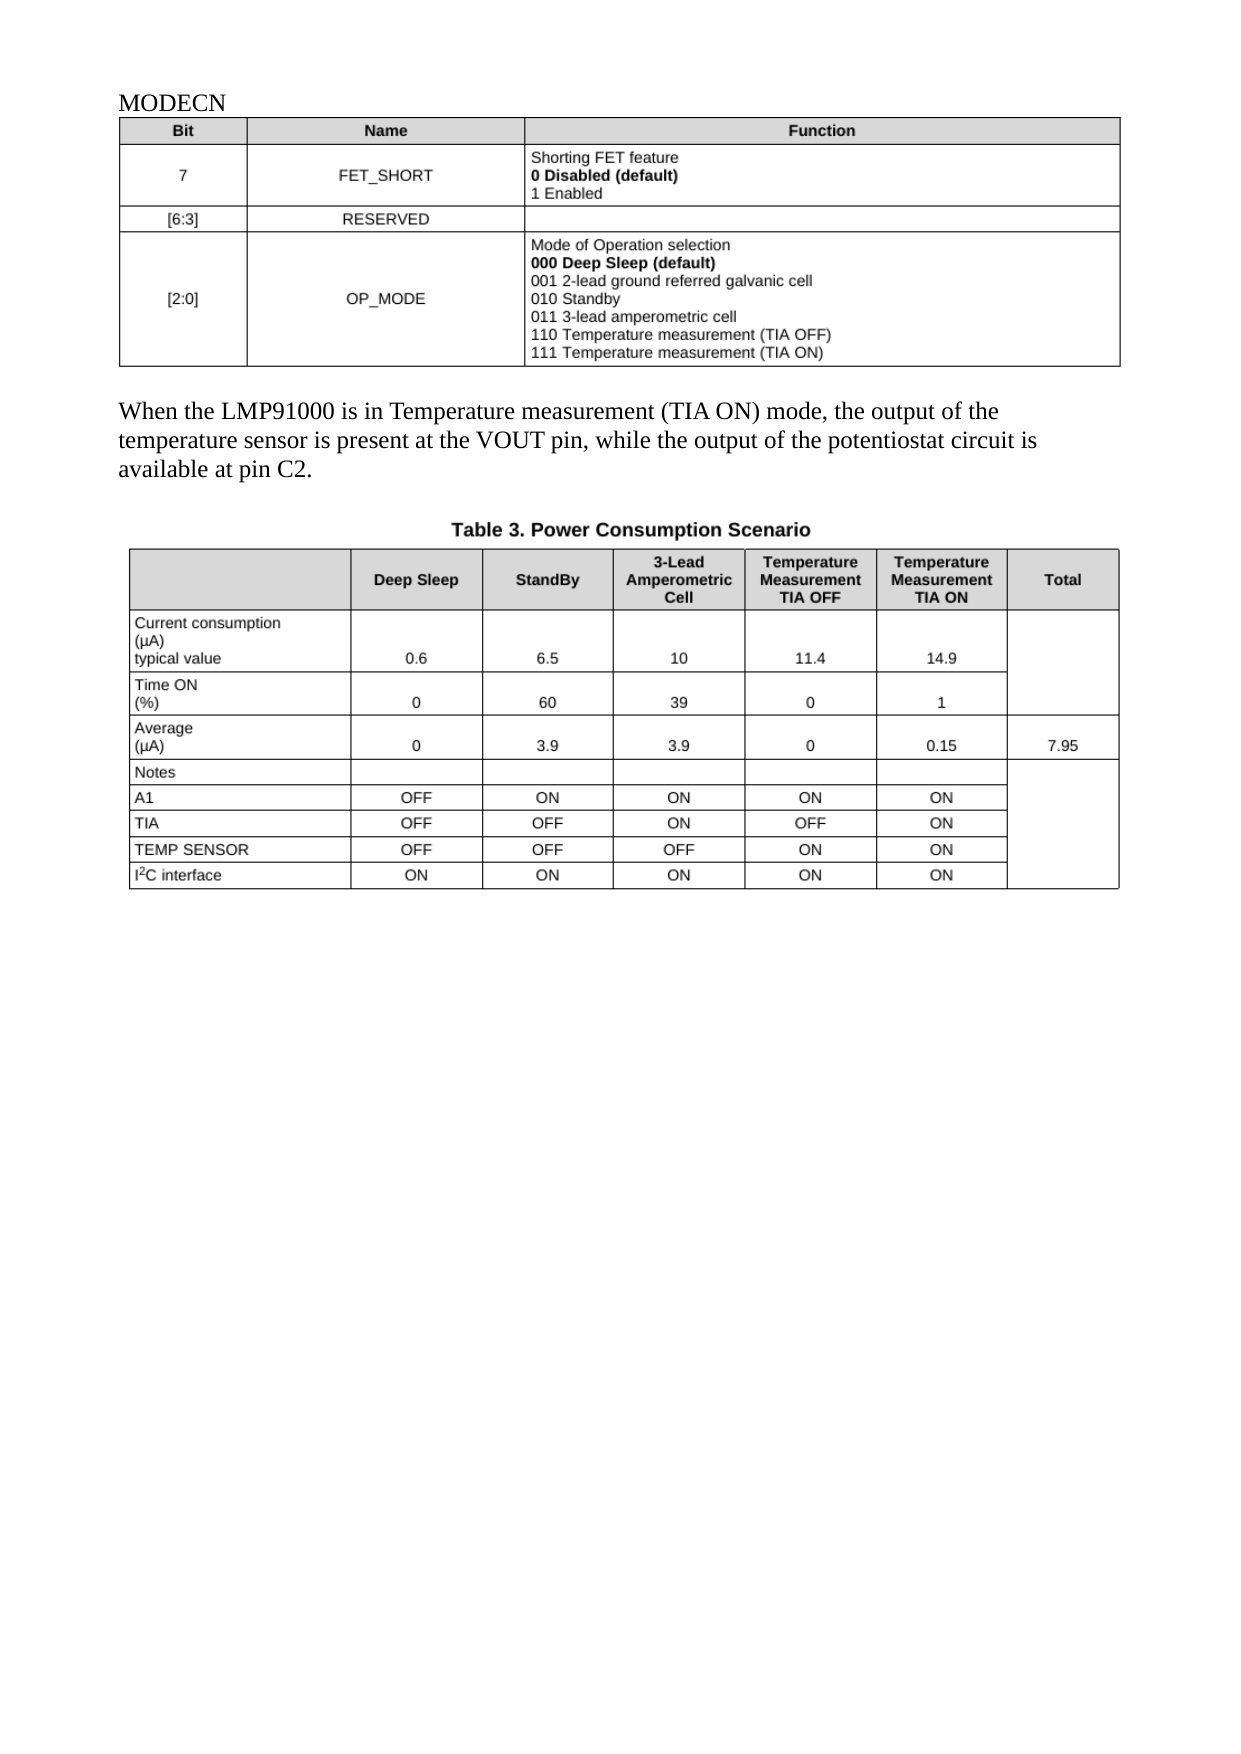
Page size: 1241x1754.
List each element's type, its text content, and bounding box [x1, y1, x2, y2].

picture [118, 117, 1123, 368]
text MODECN [118, 88, 1122, 117]
picture [118, 511, 1123, 896]
text When the LMP91000 is in Temperature measurement (TIA ON) mode, the output of the temperature sensor is present at the VOUT pin, while the output of the potentiostat circuit is available at pin C2. [118, 396, 1122, 483]
